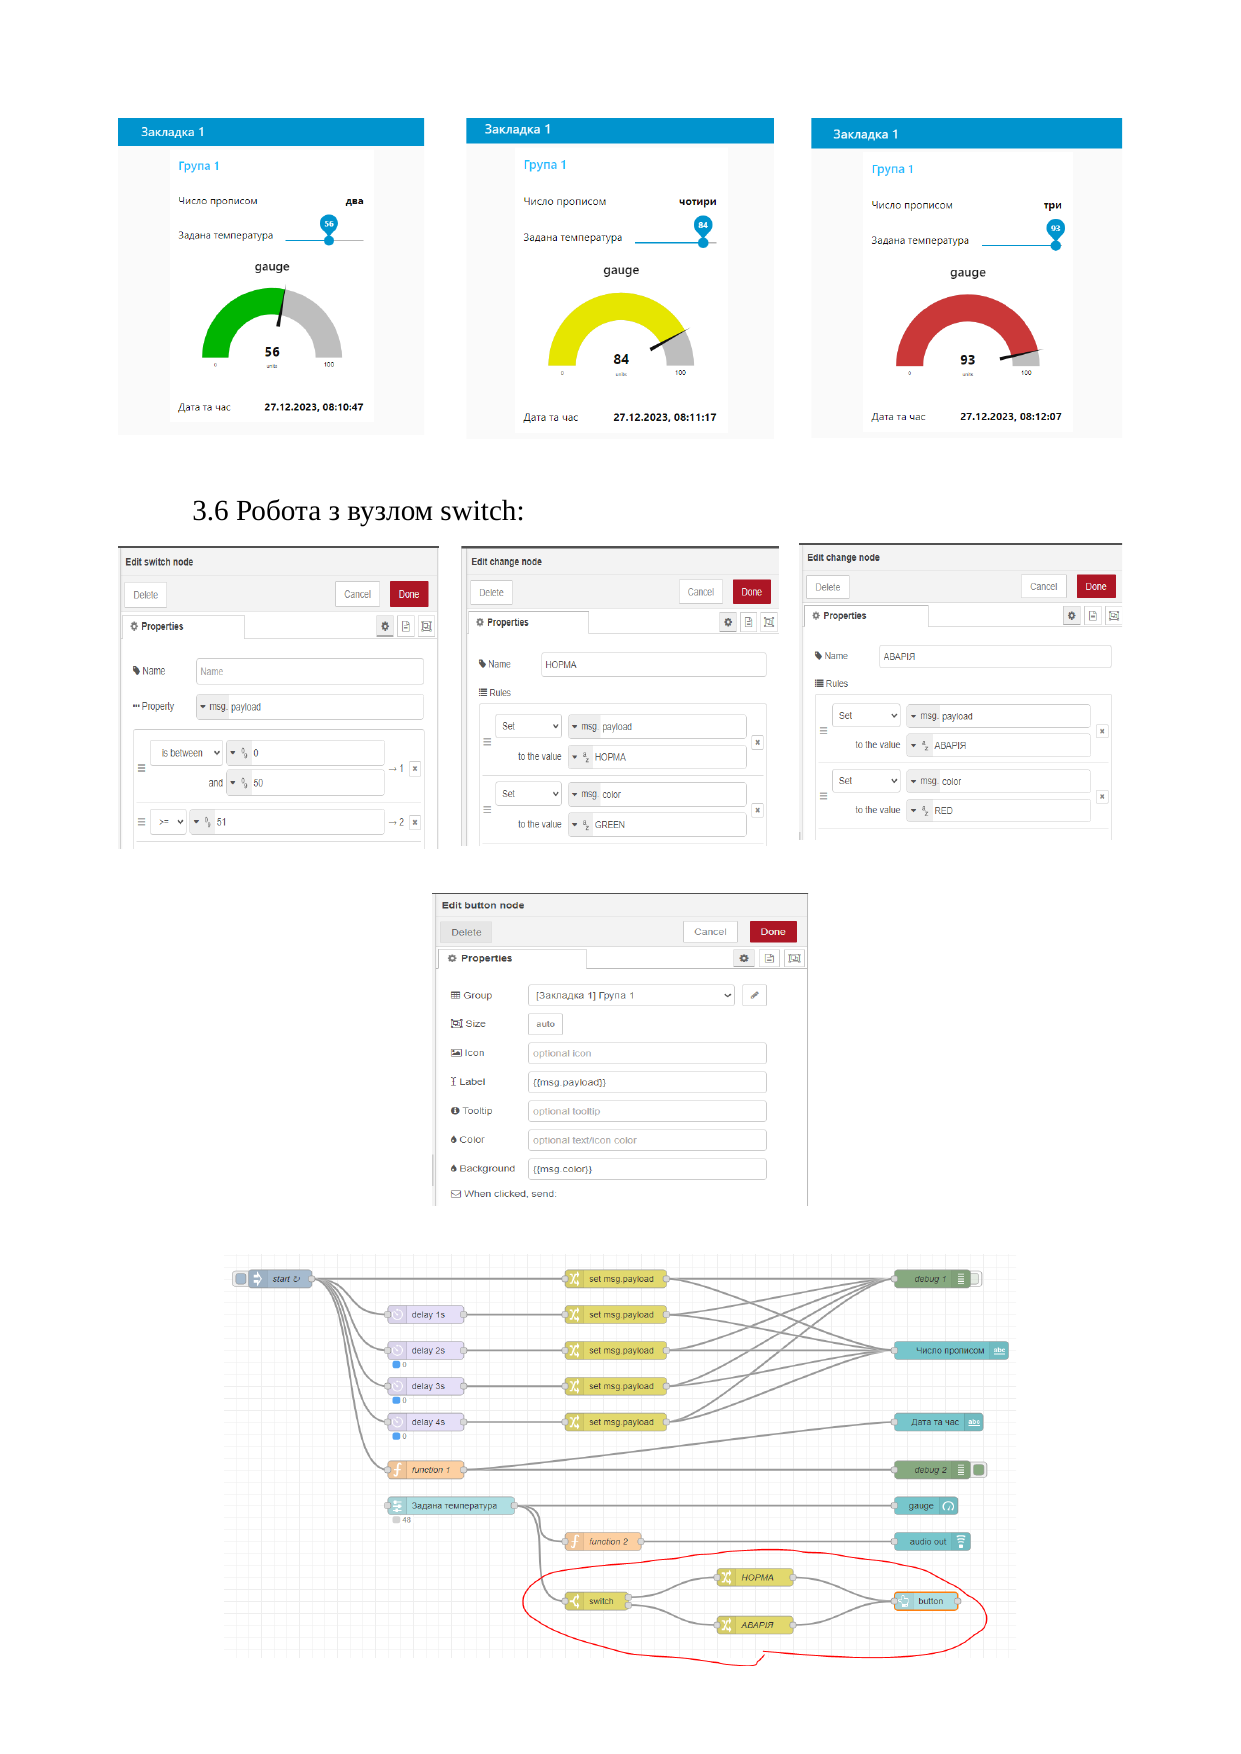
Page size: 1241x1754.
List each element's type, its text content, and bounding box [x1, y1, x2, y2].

picture [466, 144, 774, 439]
picture [118, 147, 425, 435]
picture [118, 546, 439, 849]
picture [811, 149, 1123, 438]
text 3.6 Робота з вузлом switch: [118, 493, 1122, 527]
picture [432, 893, 809, 1206]
picture [461, 546, 779, 846]
picture [224, 1254, 1017, 1666]
picture [799, 543, 1123, 840]
